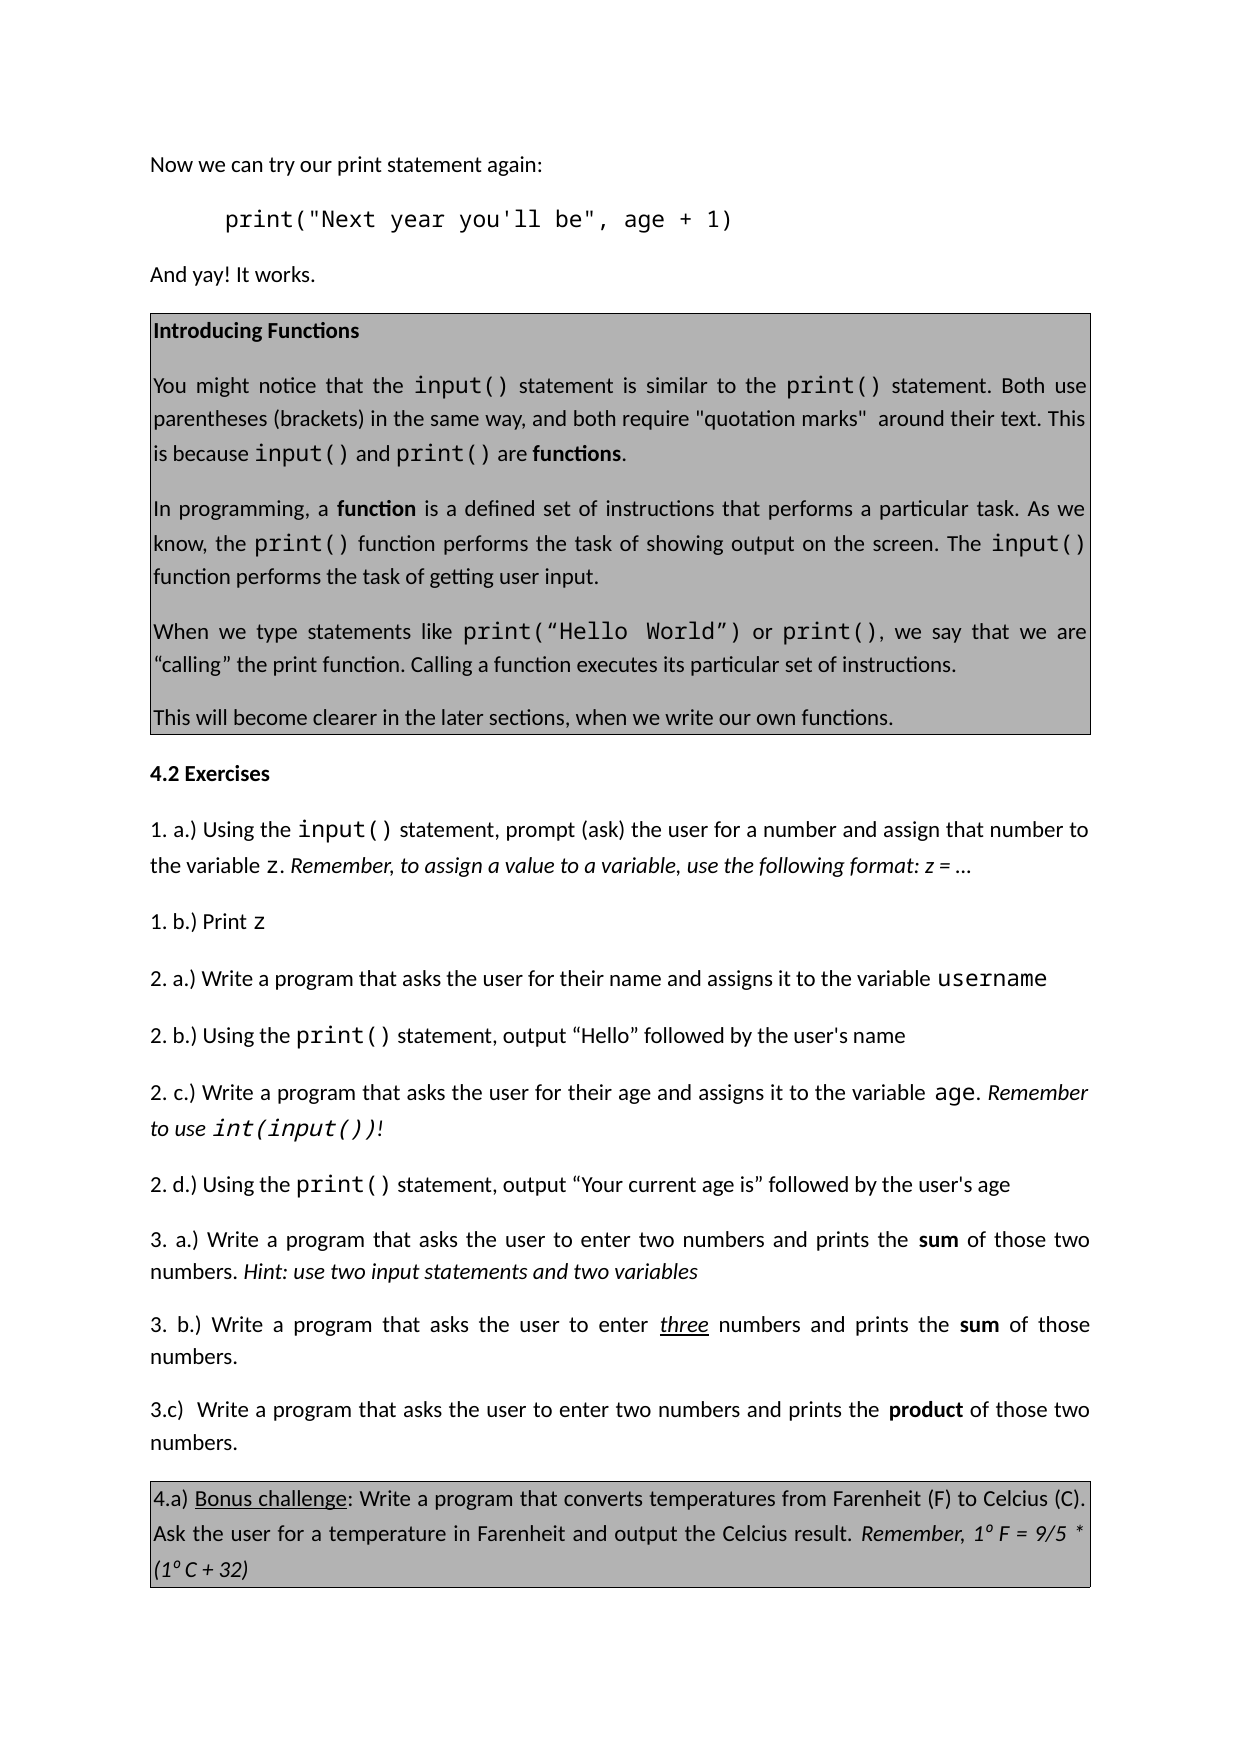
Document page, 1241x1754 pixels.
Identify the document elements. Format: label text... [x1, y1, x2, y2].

text 2. d.) Using the print() statement, output “Your current age is” followed by the user's age [150, 1168, 1090, 1199]
text This will become clearer in the later sections, when we write our own functions. [151, 700, 1090, 734]
text 3. b.) Write a program that asks the user to enter three numbers and prints the sum of those numbers. [150, 1310, 1090, 1371]
text 2. b.) Using the print() statement, output “Hello” followed by the user's name [150, 1019, 1090, 1050]
text 3. a.) Write a program that asks the user to enter two numbers and prints the sum of those two numbers. Hint: use two input statements and two variables [150, 1225, 1090, 1285]
text Now we can try our print statement again: [150, 150, 1090, 178]
text When we type statements like print(“Hello World”) or print(), we say that we are “calling” the print function. Calling a function executes its particular set of instructions. [151, 612, 1090, 678]
text 4.2 Exercises [150, 759, 1090, 788]
text You might notice that the input() statement is similar to the print() statement. Both use parentheses (brackets) in the same way, and both require "quotation marks" around their text. This is because input() and print() are functions. [151, 366, 1090, 468]
text 2. a.) Write a program that asks the user for their name and assigns it to the variable username [150, 962, 1090, 993]
text Introducing Functions [151, 314, 1090, 344]
text print("Next year you'll be", age + 1) [150, 203, 1090, 234]
text 1. b.) Print z [150, 905, 1090, 937]
text 2. c.) Write a program that asks the user for their age and assigns it to the variable age. Remember to use int(input())! [150, 1076, 1090, 1143]
text 3.c) Write a program that asks the user to enter two numbers and prints the product of those two numbers. [150, 1396, 1090, 1456]
text In programming, a function is a defined set of instructions that performs a particular task. As we know, the print() function performs the task of showing output on the screen. The input() function performs the task of getting user input. [151, 491, 1090, 590]
text And yay! It works. [150, 260, 1090, 288]
text 1. a.) Using the input() statement, prompt (ask) the user for a number and assign that number to the variable z. Remember, to assign a value to a variable, use the following format: z = … [150, 813, 1090, 880]
text 4.a) Bonus challenge: Write a program that converts temperatures from Farenheit (F) to Celcius (C). Ask the user for a temperature in Farenheit and output the Celcius result. Remember, 1º F = 9/5 * (1º C + 32) [151, 1482, 1090, 1587]
